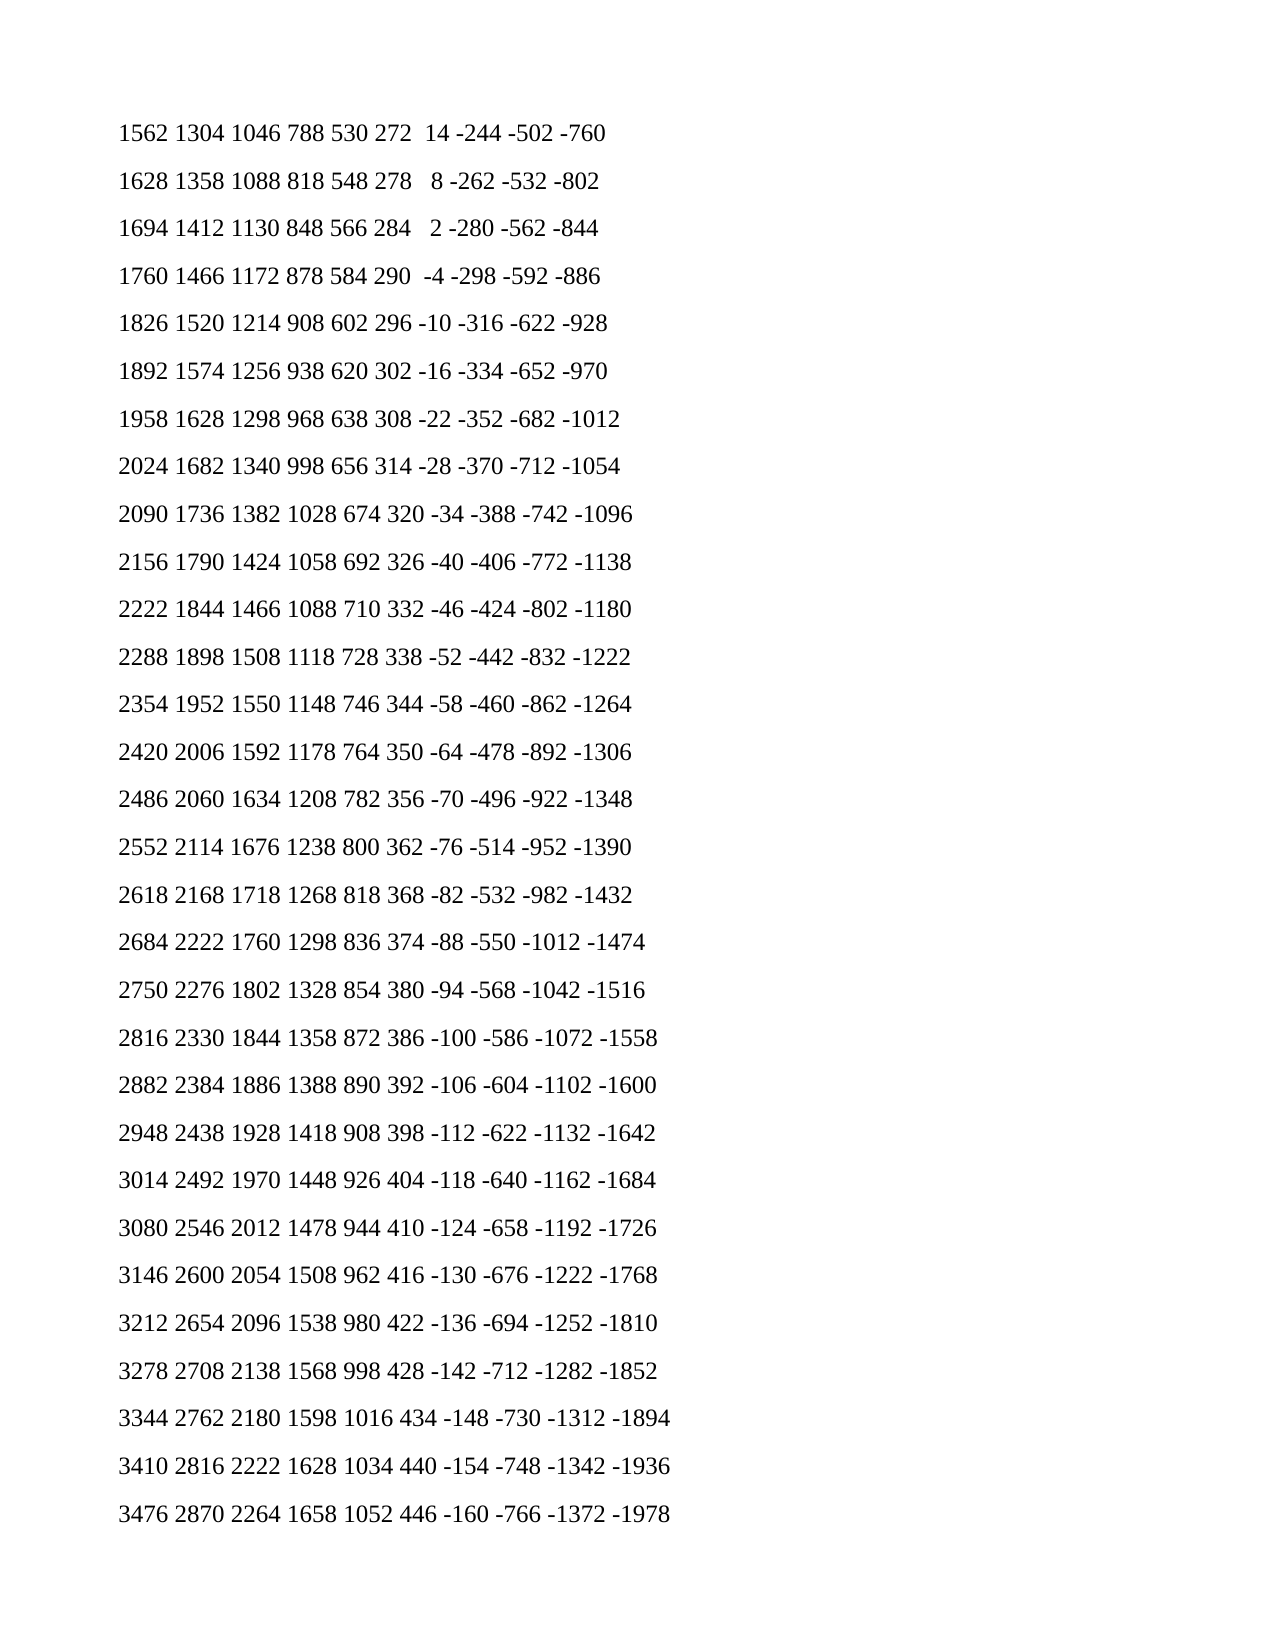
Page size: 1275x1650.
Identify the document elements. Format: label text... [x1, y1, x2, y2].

text 2882 2384 1886 1388 890 392 -106 -604 -1102 -1600 [118, 1070, 1157, 1099]
text 2156 1790 1424 1058 692 326 -40 -406 -772 -1138 [118, 547, 1157, 575]
text 2090 1736 1382 1028 674 320 -34 -388 -742 -1096 [118, 499, 1157, 528]
text 3410 2816 2222 1628 1034 440 -154 -748 -1342 -1936 [118, 1451, 1157, 1480]
text 3344 2762 2180 1598 1016 434 -148 -730 -1312 -1894 [118, 1403, 1157, 1432]
text 2552 2114 1676 1238 800 362 -76 -514 -952 -1390 [118, 832, 1157, 861]
text 2486 2060 1634 1208 782 356 -70 -496 -922 -1348 [118, 784, 1157, 813]
text 2288 1898 1508 1118 728 338 -52 -442 -832 -1222 [118, 642, 1157, 671]
text 1826 1520 1214 908 602 296 -10 -316 -622 -928 [118, 308, 1157, 337]
text 3278 2708 2138 1568 998 428 -142 -712 -1282 -1852 [118, 1356, 1157, 1384]
text 3212 2654 2096 1538 980 422 -136 -694 -1252 -1810 [118, 1308, 1157, 1337]
text 2948 2438 1928 1418 908 398 -112 -622 -1132 -1642 [118, 1118, 1157, 1147]
text 3014 2492 1970 1448 926 404 -118 -640 -1162 -1684 [118, 1165, 1157, 1194]
text 1892 1574 1256 938 620 302 -16 -334 -652 -970 [118, 356, 1157, 385]
text 2684 2222 1760 1298 836 374 -88 -550 -1012 -1474 [118, 927, 1157, 956]
text 2618 2168 1718 1268 818 368 -82 -532 -982 -1432 [118, 880, 1157, 908]
text 3476 2870 2264 1658 1052 446 -160 -766 -1372 -1978 [118, 1499, 1157, 1527]
text 2024 1682 1340 998 656 314 -28 -370 -712 -1054 [118, 451, 1157, 480]
text 2420 2006 1592 1178 764 350 -64 -478 -892 -1306 [118, 737, 1157, 766]
text 3146 2600 2054 1508 962 416 -130 -676 -1222 -1768 [118, 1261, 1157, 1289]
text 2750 2276 1802 1328 854 380 -94 -568 -1042 -1516 [118, 975, 1157, 1004]
text 1694 1412 1130 848 566 284 2 -280 -562 -844 [118, 213, 1157, 242]
text 1958 1628 1298 968 638 308 -22 -352 -682 -1012 [118, 404, 1157, 432]
text 2222 1844 1466 1088 710 332 -46 -424 -802 -1180 [118, 594, 1157, 623]
text 2354 1952 1550 1148 746 344 -58 -460 -862 -1264 [118, 689, 1157, 718]
text 1628 1358 1088 818 548 278 8 -262 -532 -802 [118, 166, 1157, 194]
text 3080 2546 2012 1478 944 410 -124 -658 -1192 -1726 [118, 1213, 1157, 1242]
text 1562 1304 1046 788 530 272 14 -244 -502 -760 [118, 118, 1157, 147]
text 2816 2330 1844 1358 872 386 -100 -586 -1072 -1558 [118, 1023, 1157, 1051]
text 1760 1466 1172 878 584 290 -4 -298 -592 -886 [118, 261, 1157, 290]
